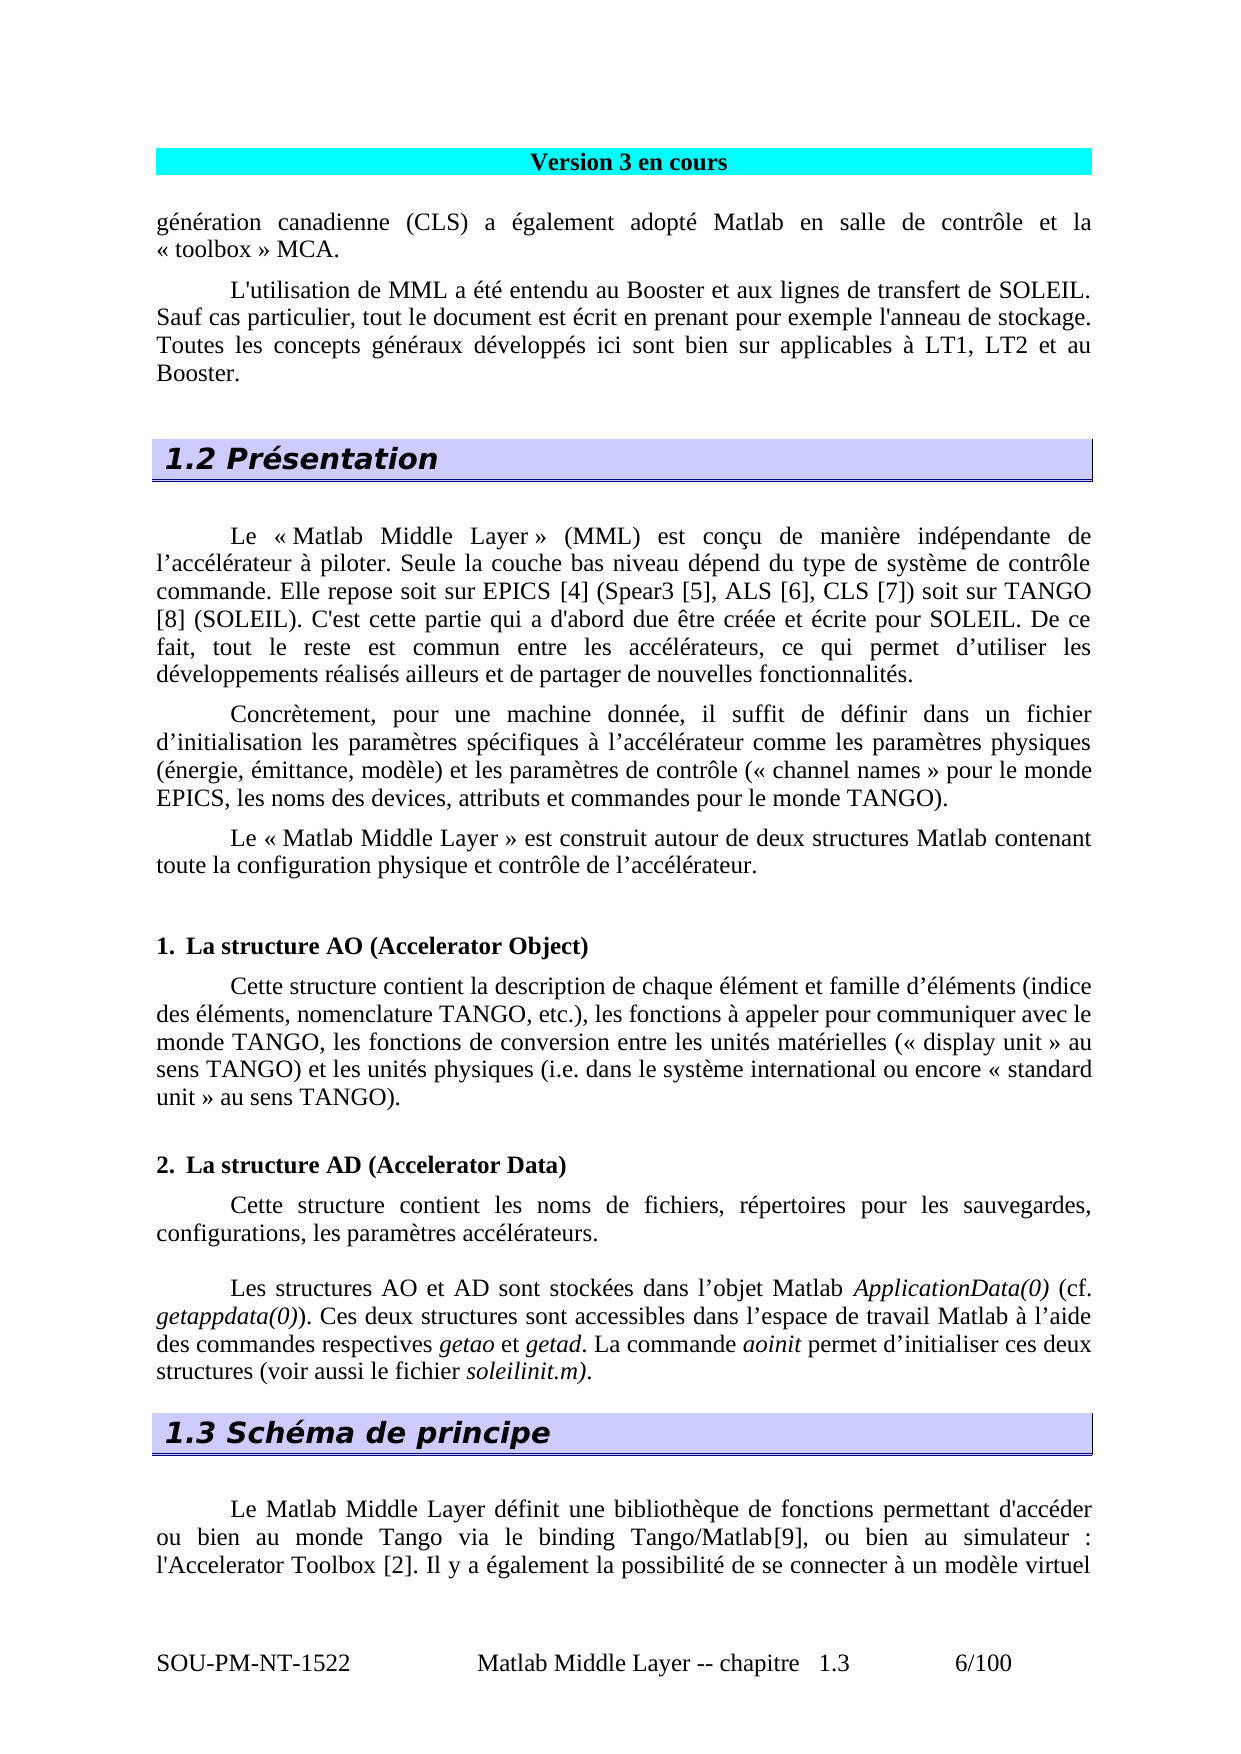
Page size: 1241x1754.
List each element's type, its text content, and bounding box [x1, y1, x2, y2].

text Les structures AO et AD sont stockées dans l’objet Matlab ApplicationData(0) (cf. getappdata(0)). Ces deux structures sont accessibles dans l’espace de travail Matlab à l’aide des commandes respectives getao et getad. La commande aoinit permet d’initialiser ces deux structures (voir aussi le fichier soleilinit.m). [156, 1274, 1092, 1385]
subtitle Schéma de principe [152, 1413, 1092, 1453]
text Le « Matlab Middle Layer » (MML) est conçu de manière indépendante de l’accélérateur à piloter. Seule la couche bas niveau dépend du type de système de contrôle commande. Elle repose soit sur EPICS [4] (Spear3 [5], ALS [6], CLS [7]) soit sur TANGO [8] (SOLEIL). C'est cette partie qui a d'abord due être créée et écrite pour SOLEIL. De ce fait, tout le reste est commun entre les accélérateurs, ce qui permet d’utiliser les développements réalisés ailleurs et de partager de nouvelles fonctionnalités. [156, 522, 1092, 688]
list La structure AD (Accelerator Data) [156, 1151, 1092, 1179]
text Le Matlab Middle Layer définit une bibliothèque de fonctions permettant d'accéder ou bien au monde Tango via le binding Tango/Matlab[9], ou bien au simulateur : l'Accelerator Toolbox [2]. Il y a également la possibilité de se connecter à un modèle virtuel [156, 1496, 1092, 1579]
text Le « Matlab Middle Layer » est construit autour de deux structures Matlab contenant toute la configuration physique et contrôle de l’accélérateur. [156, 824, 1092, 879]
text L'utilisation de MML a été entendu au Booster et aux lignes de transfert de SOLEIL. Sauf cas particulier, tout le document est écrit en prenant pour exemple l'anneau de stockage. Toutes les concepts généraux développés ici sont bien sur applicables à LT1, LT2 et au Booster. [156, 276, 1092, 387]
list La structure AO (Accelerator Object) [156, 932, 1092, 960]
text Cette structure contient les noms de fichiers, répertoires pour les sauvegardes, configurations, les paramètres accélérateurs. [156, 1191, 1092, 1247]
text Concrètement, pour une machine donnée, il suffit de définir dans un fichier d’initialisation les paramètres spécifiques à l’accélérateur comme les paramètres physiques (énergie, émittance, modèle) et les paramètres de contrôle (« channel names » pour le monde EPICS, les noms des devices, attributs et commandes pour le monde TANGO). [156, 701, 1092, 811]
text Cette structure contient la description de chaque élément et famille d’éléments (indice des éléments, nomenclature TANGO, etc.), les fonctions à appeler pour communiquer avec le monde TANGO, les fonctions de conversion entre les unités matérielles (« display unit » au sens TANGO) et les unités physiques (i.e. dans le système international ou encore « standard unit » au sens TANGO). [156, 972, 1092, 1111]
subtitle Présentation [152, 439, 1092, 479]
text génération canadienne (CLS) a également adopté Matlab en salle de contrôle et la « toolbox » MCA. [156, 208, 1092, 263]
